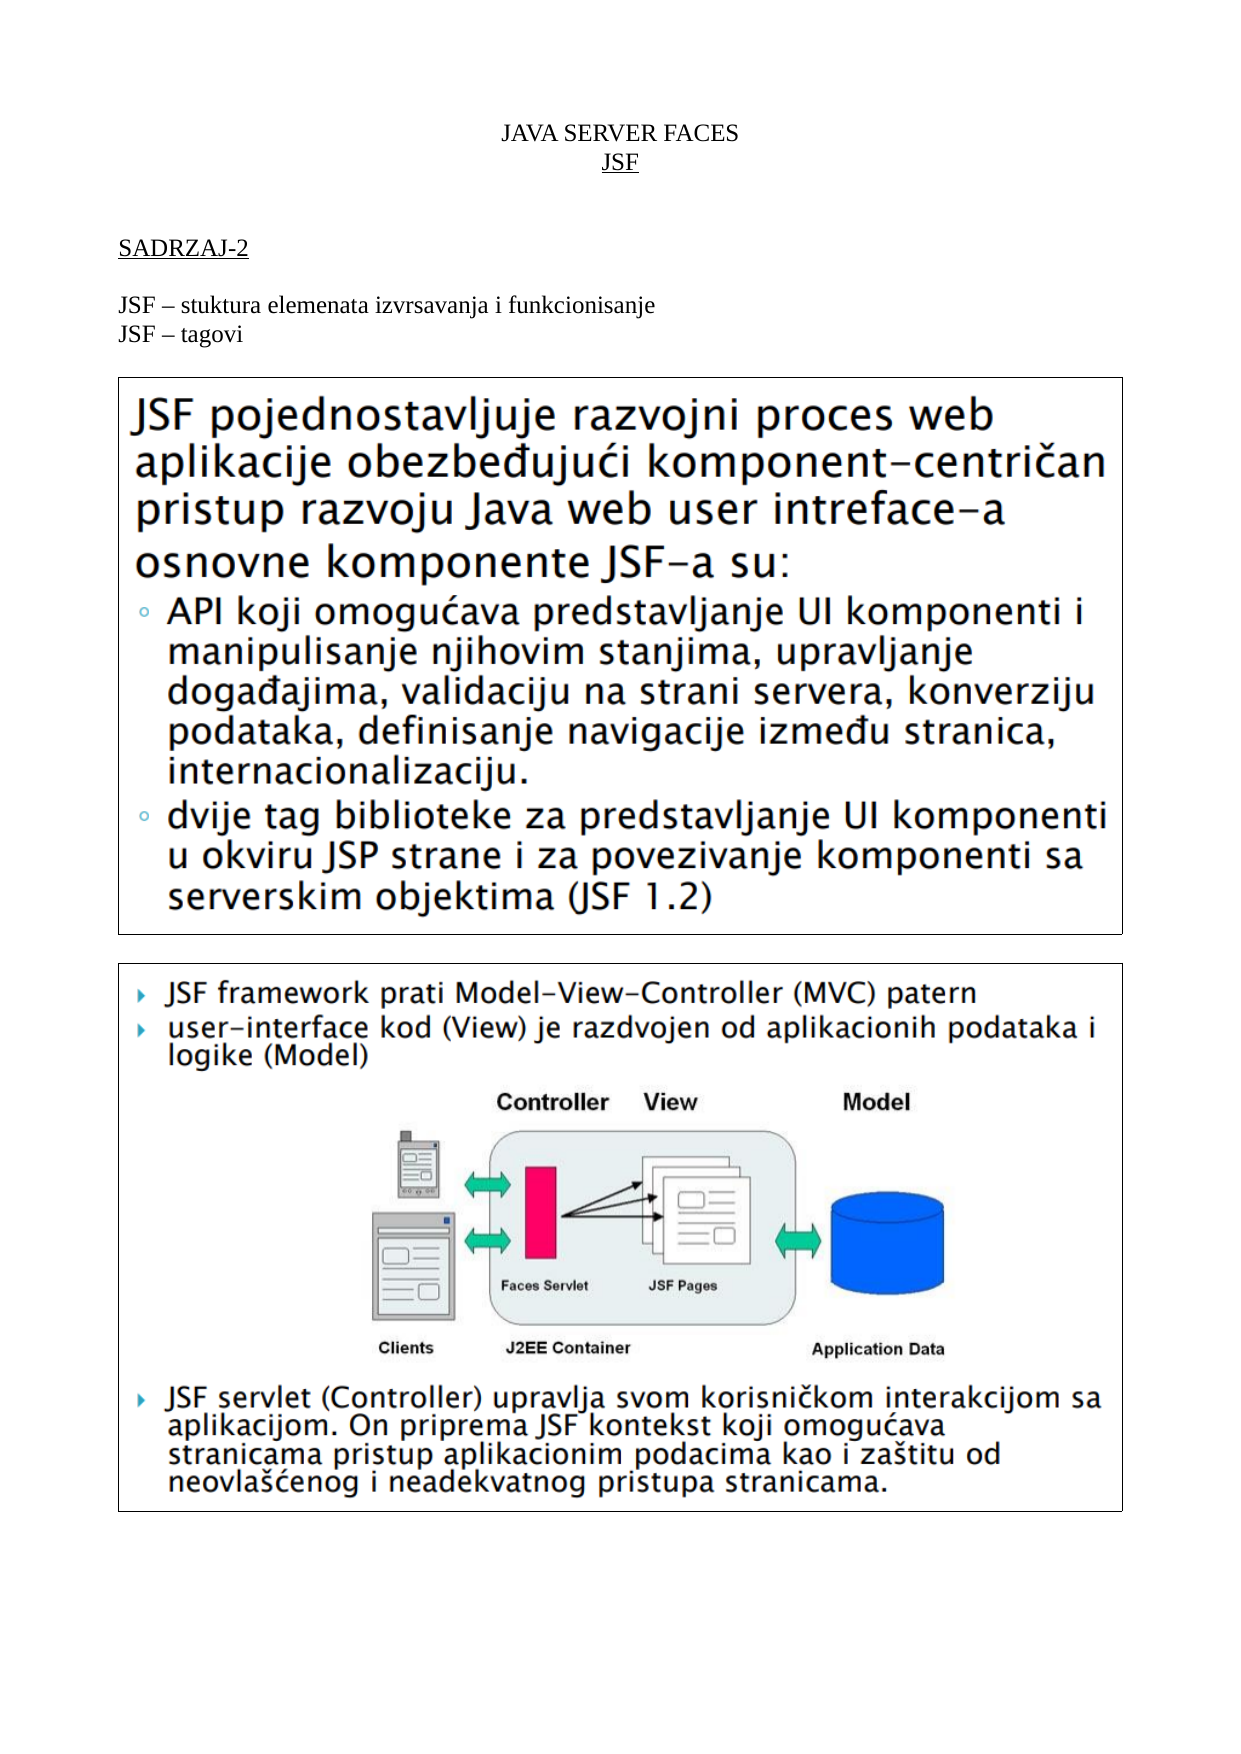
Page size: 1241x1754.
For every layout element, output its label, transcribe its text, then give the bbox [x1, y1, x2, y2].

text JSF – stuktura elemenata izvrsavanja i funkcionisanje [118, 291, 1122, 319]
picture [121, 965, 1119, 1509]
picture [121, 380, 1119, 931]
text SADRZAJ-2 [118, 233, 1122, 262]
text JSF – tagovi [118, 319, 1122, 348]
text JSF [118, 147, 1122, 176]
text JAVA SERVER FACES [118, 118, 1122, 147]
